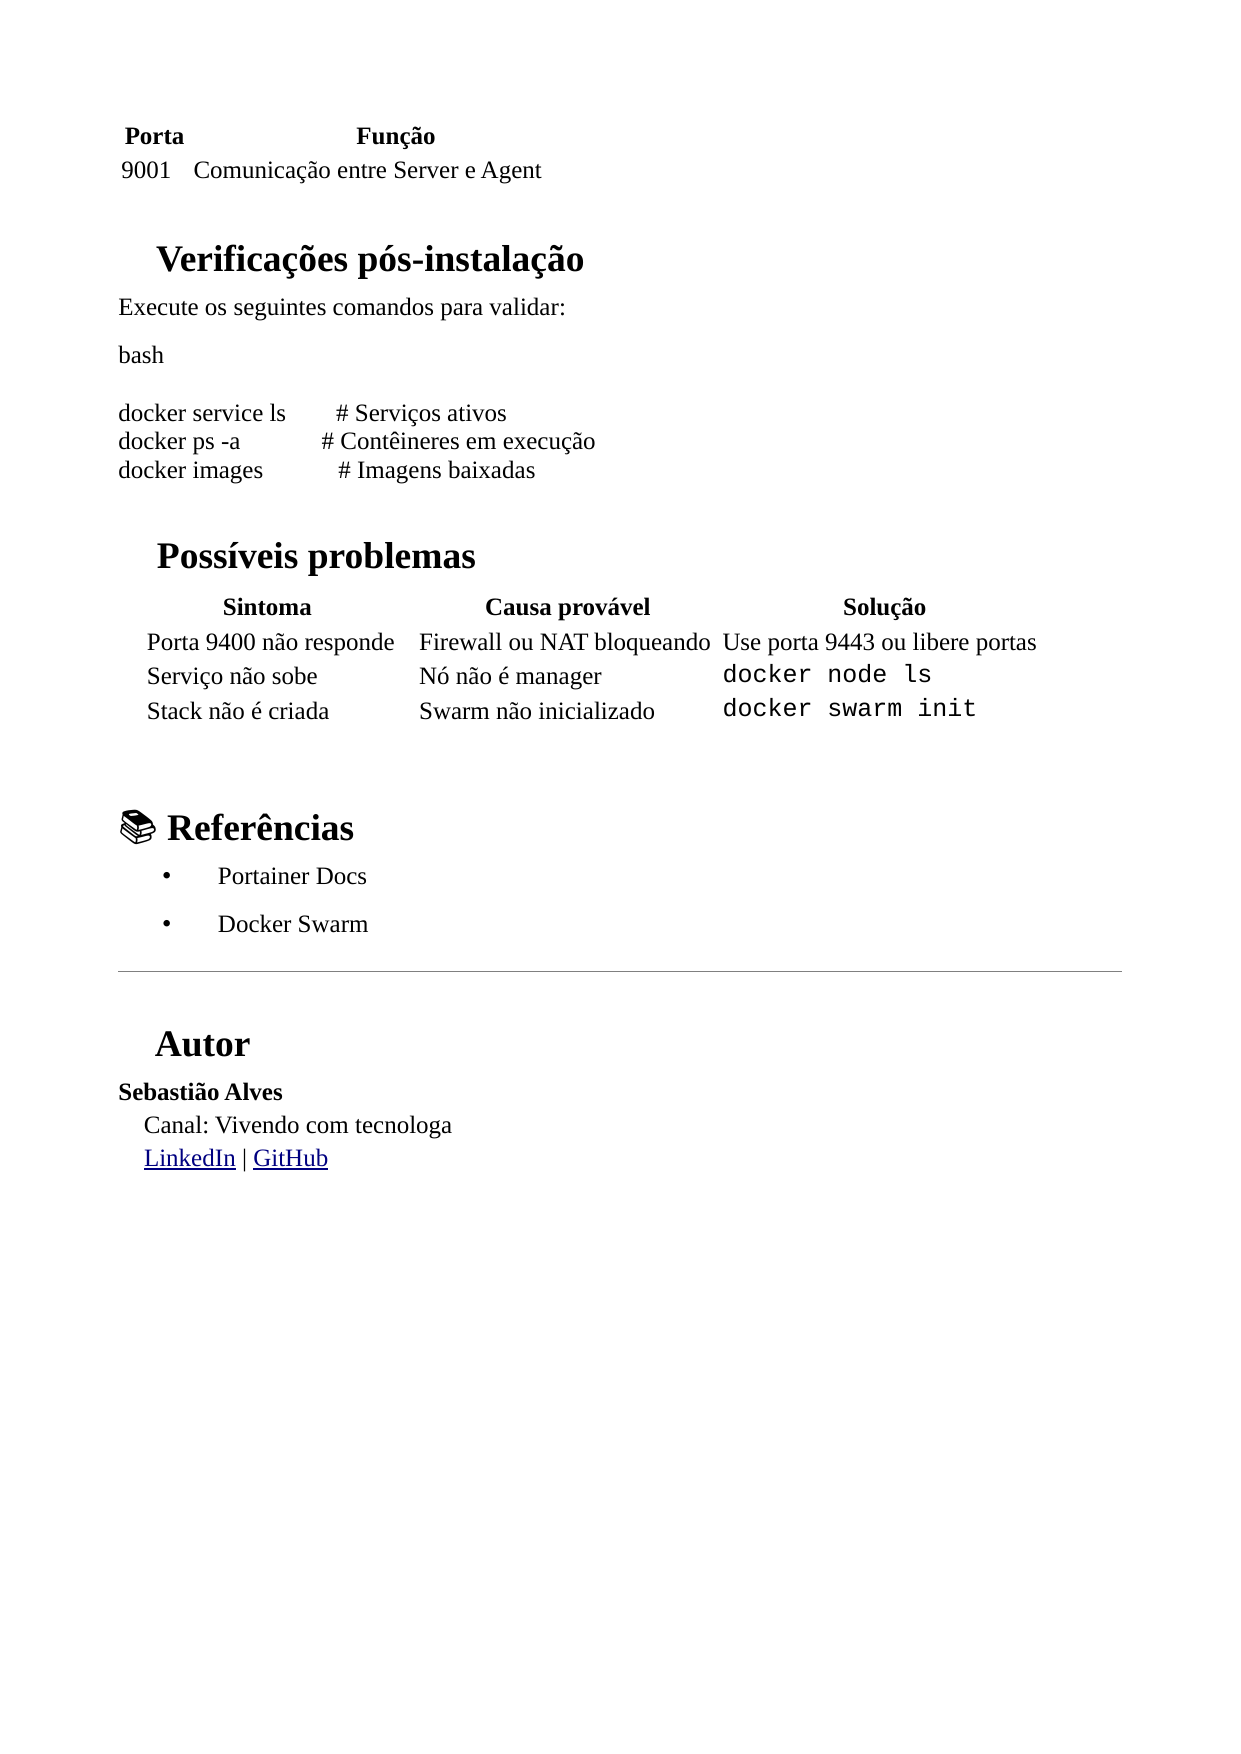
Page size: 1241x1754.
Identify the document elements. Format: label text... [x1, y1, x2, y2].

table_header Sintoma [118, 589, 416, 624]
table_cell 9001 [118, 153, 190, 187]
text docker service ls # Serviços ativos [118, 398, 1122, 426]
list 🔗 Portainer Docs [162, 861, 1122, 890]
subtitle 🧯 Possíveis problemas [118, 533, 1122, 577]
text Execute os seguintes comandos para validar: [118, 292, 1122, 321]
table_header Porta [118, 118, 190, 153]
subtitle 📚 Referências [118, 806, 1122, 849]
table_cell Swarm não inicializado [416, 693, 719, 727]
table_header Causa provável [416, 589, 719, 624]
table_cell 🛑 Serviço não sobe [118, 658, 416, 693]
subtitle 🧪 Verificações pós-instalação [118, 237, 1122, 280]
table_cell Comunicação entre Server e Agent [190, 153, 601, 187]
text bash [118, 340, 1122, 369]
table_cell ❌ Porta 9400 não responde [118, 624, 416, 658]
table_cell Firewall ou NAT bloqueando [416, 624, 719, 658]
subtitle 🧠 Autor [118, 1022, 1122, 1065]
table_cell docker swarm init [719, 693, 1049, 727]
table_header Solução [719, 589, 1049, 624]
table_cell 🚫 Stack não é criada [118, 693, 416, 727]
list 🐳 Docker Swarm [162, 909, 1122, 938]
table_header Função [190, 118, 601, 153]
text docker images # Imagens baixadas [118, 455, 1122, 484]
table_cell docker node ls [719, 658, 1049, 693]
table_cell Use porta 9443 ou libere portas [719, 624, 1049, 658]
text docker ps -a # Contêineres em execução [118, 426, 1122, 455]
text Sebastião Alves 🔧 Canal: Vivendo com tecnologa 🌐 LinkedIn | GitHub [118, 1077, 1122, 1172]
table_cell Nó não é manager [416, 658, 719, 693]
